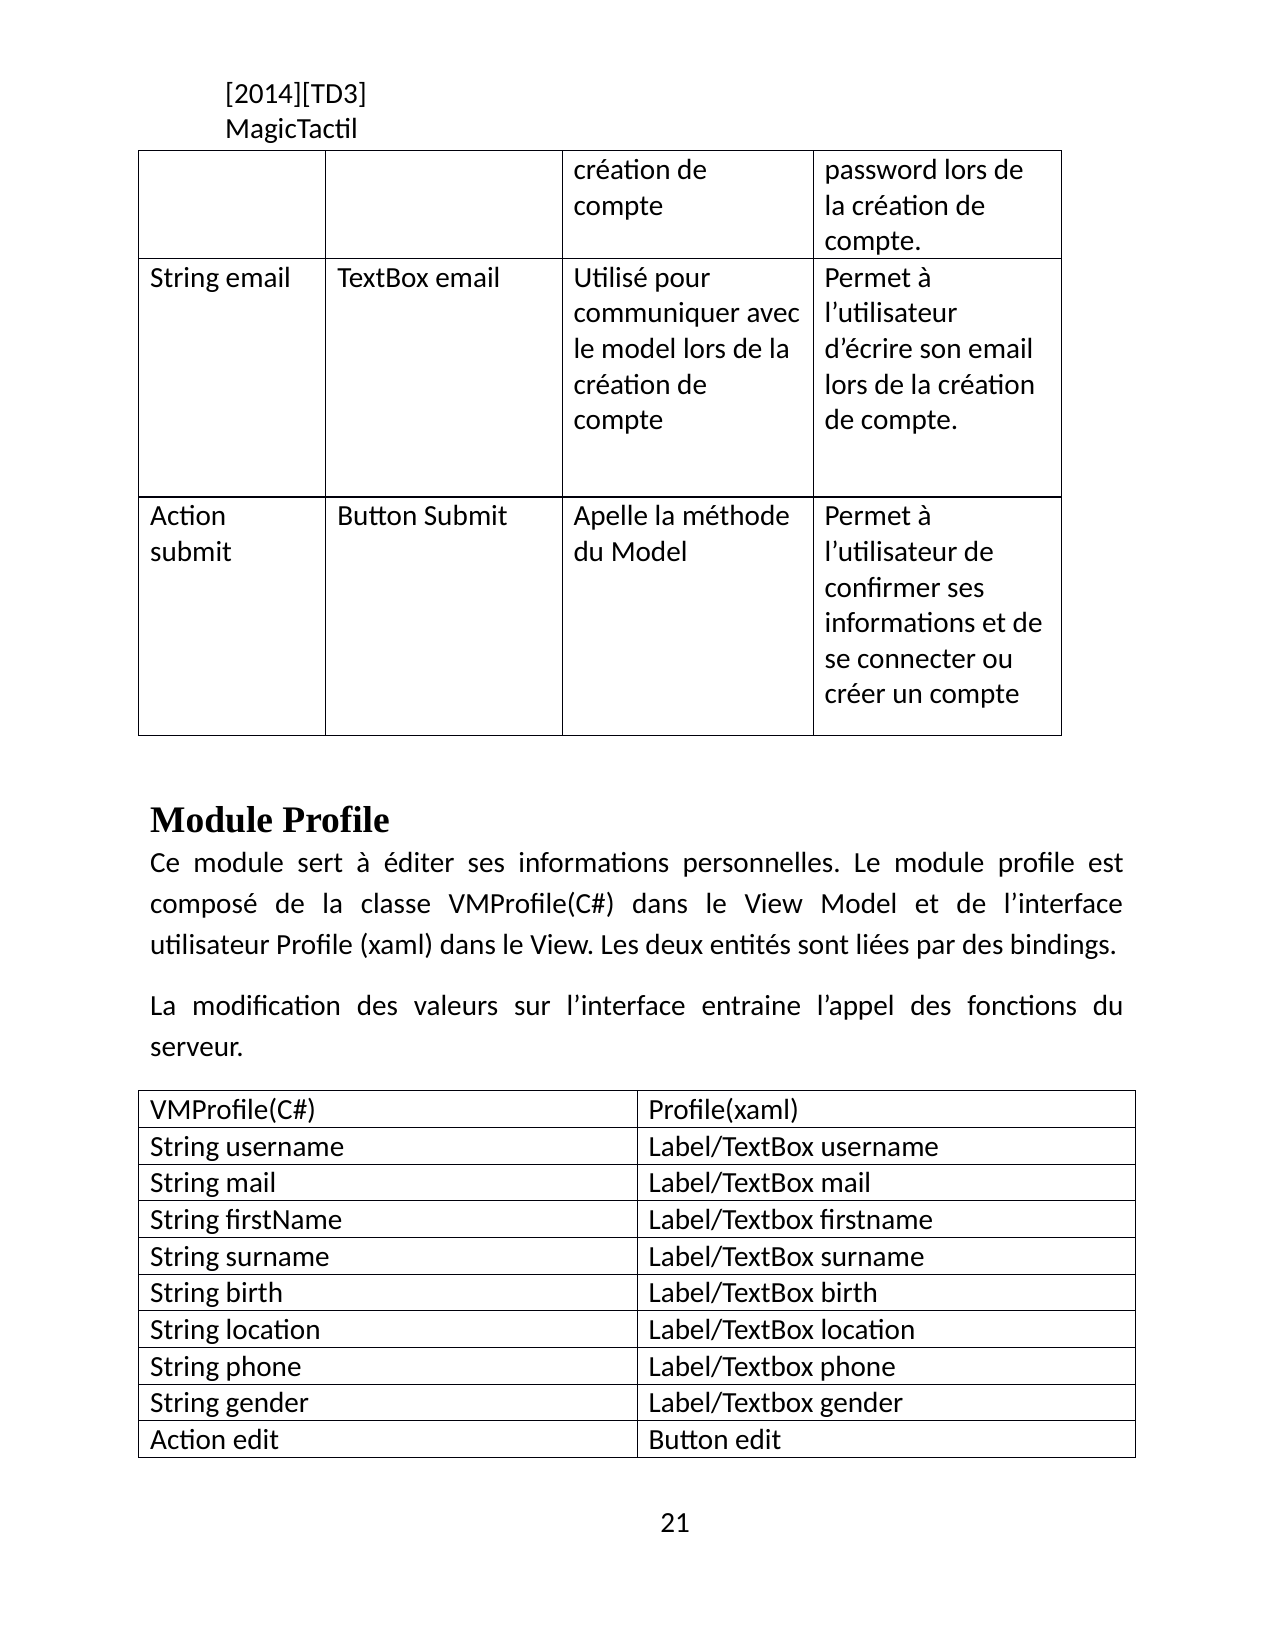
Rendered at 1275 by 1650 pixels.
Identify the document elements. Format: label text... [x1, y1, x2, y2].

table_cell Label/TextBox location [638, 1311, 1135, 1347]
table_cell création de compte [563, 151, 813, 258]
table_cell String location [139, 1311, 637, 1347]
table_cell String username [139, 1128, 637, 1163]
table_cell [326, 151, 562, 258]
table_cell String birth [139, 1275, 637, 1310]
table_cell Action submit [139, 498, 325, 735]
table_cell TextBox email [326, 259, 562, 496]
table_cell String email [139, 259, 325, 496]
table_cell Label/Textbox gender [638, 1385, 1135, 1420]
subtitle Module Profile [150, 798, 1125, 841]
table_cell String firstName [139, 1201, 637, 1237]
table_cell Permet à l’utilisateur d’écrire son email lors de la création de compte. [814, 259, 1061, 496]
table_cell Label/TextBox username [638, 1128, 1135, 1163]
table_header VMProfile(C#) [139, 1091, 637, 1127]
table_cell String gender [139, 1385, 637, 1420]
table_cell String surname [139, 1238, 637, 1273]
table_cell Apelle la méthode du Model [563, 498, 813, 735]
table_cell Label/TextBox surname [638, 1238, 1135, 1273]
table_cell String phone [139, 1348, 637, 1383]
table_cell Button Submit [326, 498, 562, 735]
table_header Profile(xaml) [638, 1091, 1135, 1127]
table_cell Permet à l’utilisateur de confirmer ses informations et de se connecter ou créer un compte [814, 498, 1061, 735]
table_cell Label/TextBox mail [638, 1165, 1135, 1200]
table_cell Label/Textbox firstname [638, 1201, 1135, 1237]
table_cell Button edit [638, 1421, 1135, 1457]
table_cell Utilisé pour communiquer avec le model lors de la création de compte [563, 259, 813, 496]
table_cell Label/TextBox birth [638, 1275, 1135, 1310]
table_cell String mail [139, 1165, 637, 1200]
table_cell [139, 151, 325, 258]
table_cell Label/Textbox phone [638, 1348, 1135, 1383]
text La modification des valeurs sur l’interface entraine l’appel des fonctions du serveur. [150, 987, 1125, 1064]
text Ce module sert à éditer ses informations personnelles. Le module profile est composé de la classe VMProfile(C#) dans le View Model et de l’interface utilisateur Profile (xaml) dans le View. Les deux entités sont liées par des bindings. [150, 844, 1125, 961]
table_cell password lors de la création de compte. [814, 151, 1061, 258]
table_cell Action edit [139, 1421, 637, 1457]
